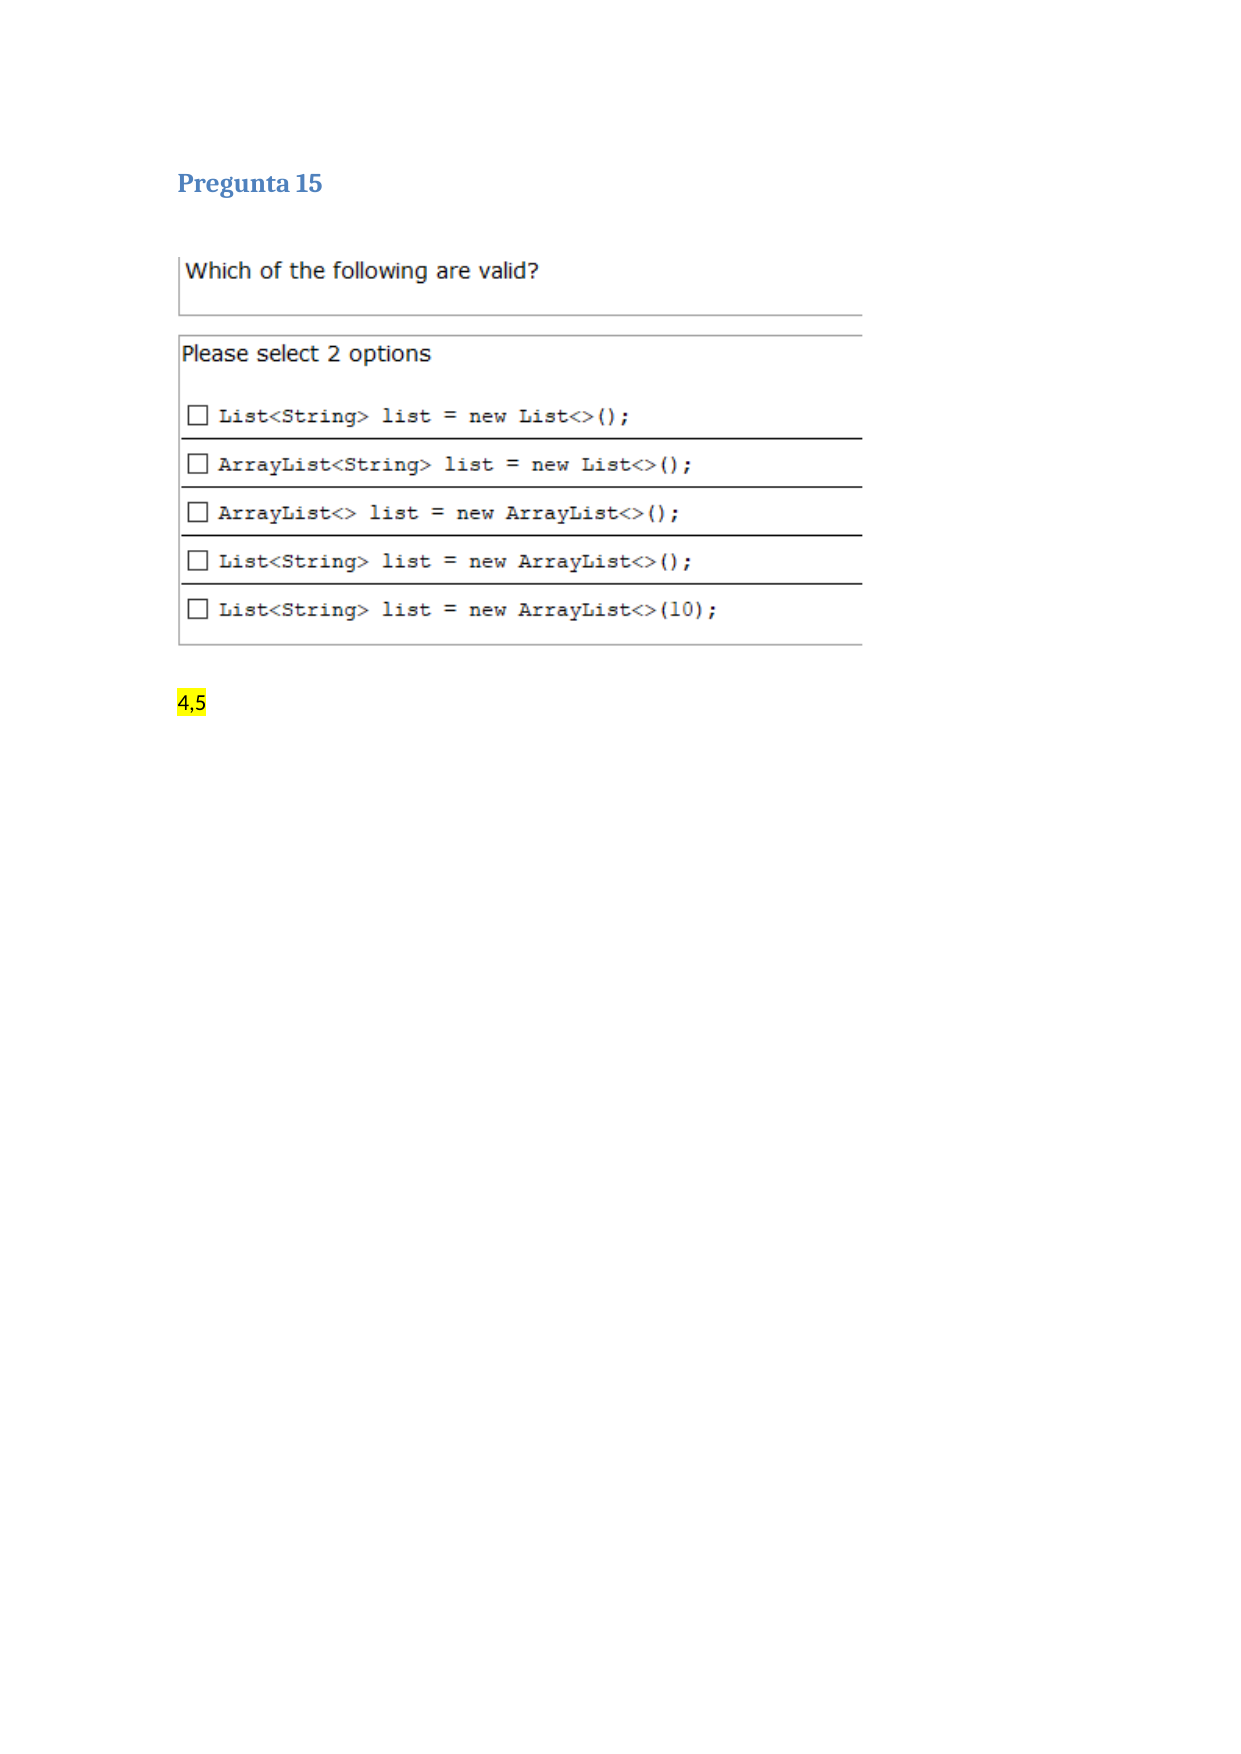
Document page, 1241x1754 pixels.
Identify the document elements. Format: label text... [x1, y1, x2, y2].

subtitle Pregunta 15 [177, 168, 1063, 199]
picture [177, 257, 863, 663]
text 4,5 [177, 688, 1063, 716]
